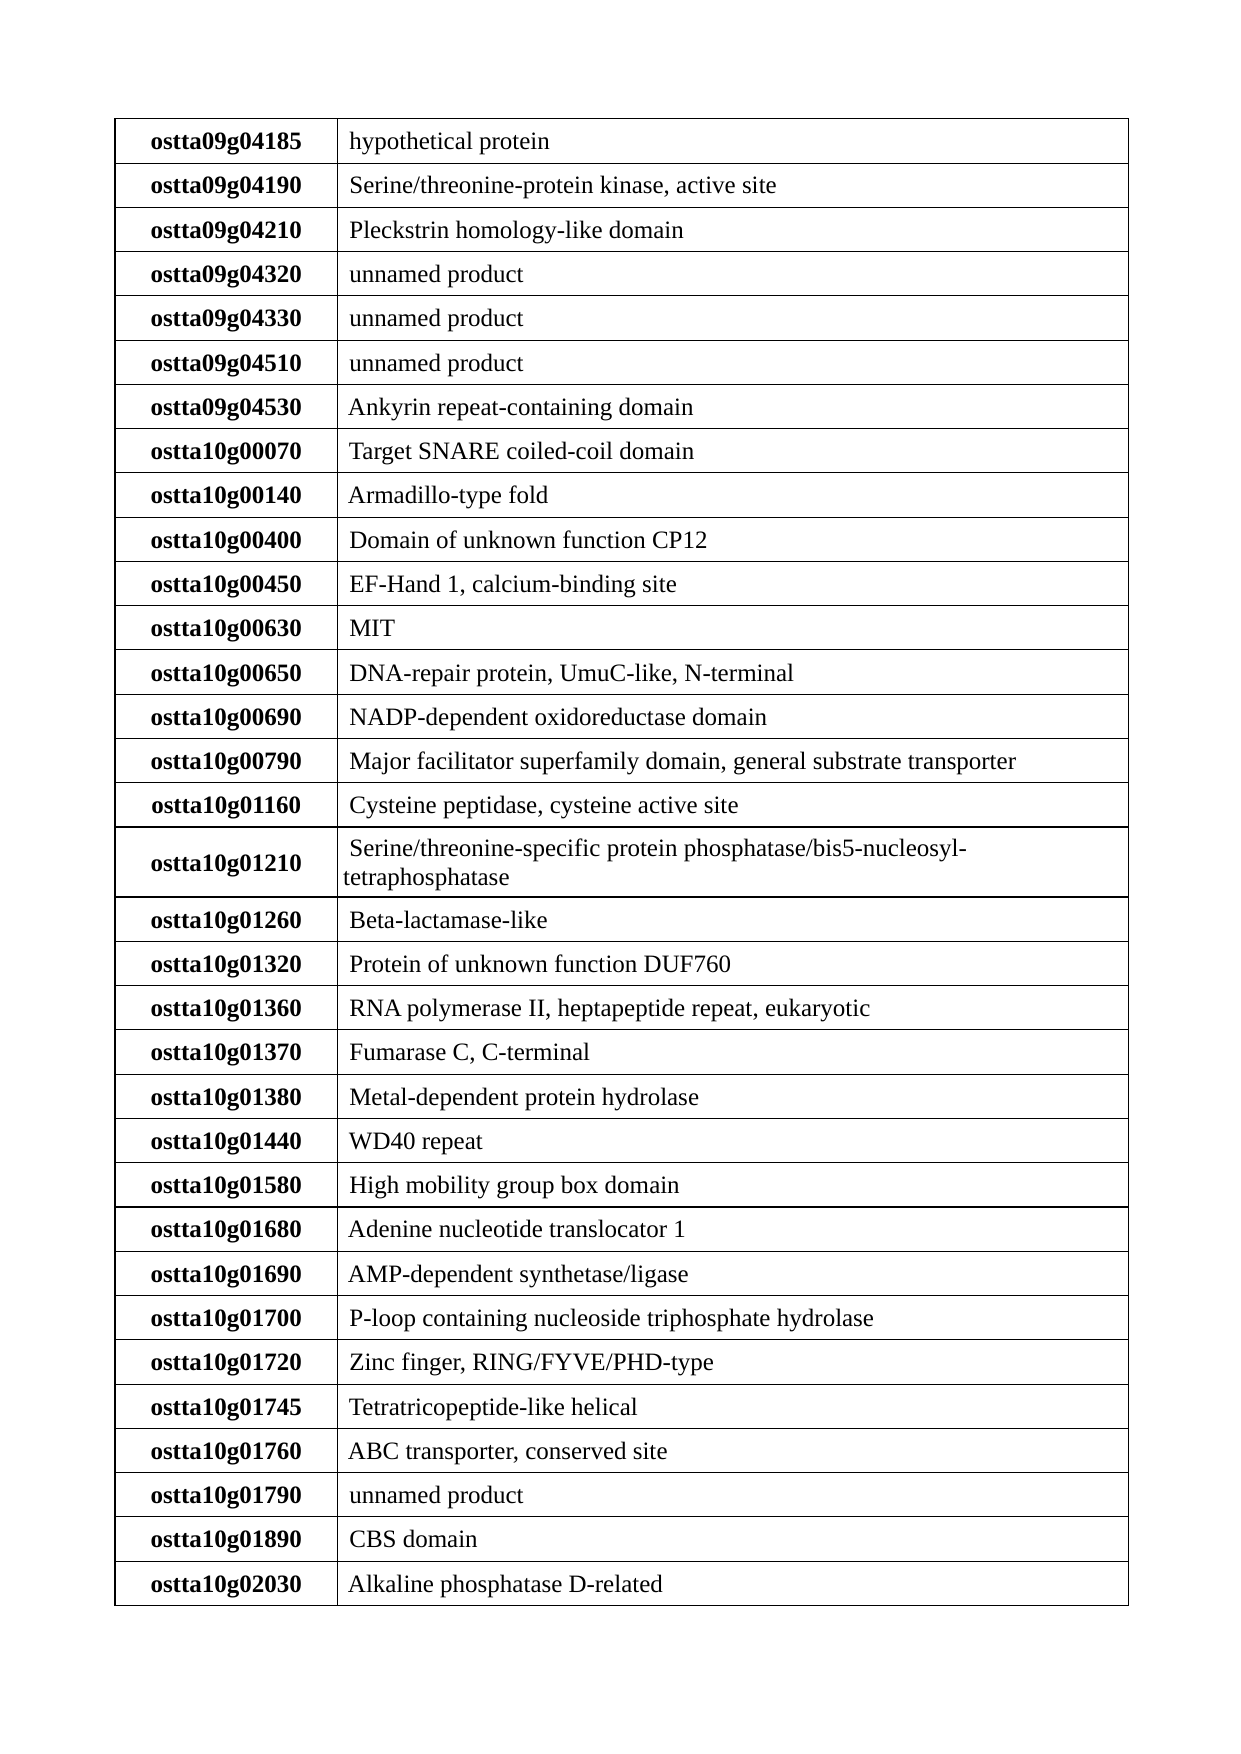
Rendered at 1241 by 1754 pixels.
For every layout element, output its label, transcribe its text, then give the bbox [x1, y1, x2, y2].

table_cell Pleckstrin homology-like domain [338, 208, 1128, 251]
table_cell ostta09g04330 [116, 296, 337, 339]
table_cell [1129, 1295, 1240, 1339]
table_cell [1129, 251, 1240, 295]
table_cell ostta10g01440 [116, 1119, 337, 1162]
table_cell MIT [338, 606, 1128, 649]
table_cell High mobility group box domain [338, 1163, 1128, 1206]
table_cell ostta10g01360 [116, 986, 337, 1029]
table_cell WD40 repeat [338, 1119, 1128, 1162]
table_cell ostta10g01890 [116, 1517, 337, 1561]
table_cell [1129, 694, 1240, 738]
table_cell Target SNARE coiled-coil domain [338, 429, 1128, 472]
table_cell ostta10g01370 [116, 1030, 337, 1073]
table_cell [1129, 384, 1240, 428]
table_cell RNA polymerase II, heptapeptide repeat, eukaryotic [338, 986, 1128, 1029]
table_cell [1129, 561, 1240, 605]
table_cell ostta10g01320 [116, 942, 337, 985]
table_cell [1129, 1561, 1240, 1605]
table_cell ostta09g04190 [116, 164, 337, 207]
table_cell ostta10g00070 [116, 429, 337, 472]
table_cell [1129, 1118, 1240, 1162]
table_cell ostta10g01745 [116, 1385, 337, 1428]
table_cell Tetratricopeptide-like helical [338, 1385, 1128, 1428]
table_cell Armadillo-type fold [338, 473, 1128, 517]
table_cell Domain of unknown function CP12 [338, 518, 1128, 561]
table_cell ostta10g00630 [116, 606, 337, 649]
table_cell Metal-dependent protein hydrolase [338, 1075, 1128, 1118]
table_cell ostta10g01210 [116, 828, 337, 896]
table_cell ostta10g01760 [116, 1429, 337, 1472]
table_cell ABC transporter, conserved site [338, 1429, 1128, 1472]
table_cell [1129, 1428, 1240, 1472]
table_cell DNA-repair protein, UmuC-like, N-terminal [338, 650, 1128, 694]
table_cell ostta10g01700 [116, 1296, 337, 1339]
table_cell NADP-dependent oxidoreductase domain [338, 695, 1128, 738]
table_cell ostta10g01720 [116, 1340, 337, 1383]
table_cell ostta10g01580 [116, 1163, 337, 1206]
table_cell [1129, 1339, 1240, 1383]
table_cell ostta10g00140 [116, 473, 337, 517]
table_cell Serine/threonine-protein kinase, active site [338, 164, 1128, 207]
table_cell P-loop containing nucleoside triphosphate hydrolase [338, 1296, 1128, 1339]
table_cell hypothetical protein [338, 119, 1128, 162]
table_cell ostta10g00690 [116, 695, 337, 738]
table_cell ostta10g01380 [116, 1075, 337, 1118]
table_cell [1129, 517, 1240, 561]
table_cell AMP-dependent synthetase/ligase [338, 1252, 1128, 1295]
table_cell [1129, 1029, 1240, 1073]
table_cell ostta09g04530 [116, 385, 337, 428]
table_cell CBS domain [338, 1517, 1128, 1561]
table_cell [1129, 985, 1240, 1029]
table_cell Beta-lactamase-like [338, 898, 1128, 941]
table_cell [1129, 207, 1240, 251]
table_cell Alkaline phosphatase D-related [338, 1562, 1128, 1605]
table_cell [1129, 118, 1240, 162]
table_cell ostta10g01160 [116, 783, 337, 826]
table_cell [1129, 340, 1240, 384]
table_cell ostta10g01680 [116, 1208, 337, 1251]
table_cell unnamed product [338, 341, 1128, 384]
table_cell [1129, 896, 1240, 941]
table_cell ostta10g02030 [116, 1562, 337, 1605]
table_cell [1129, 163, 1240, 207]
table_cell [1129, 782, 1240, 826]
table_cell Protein of unknown function DUF760 [338, 942, 1128, 985]
table_cell ostta09g04210 [116, 208, 337, 251]
table_cell ostta10g00650 [116, 650, 337, 694]
table_cell [1129, 941, 1240, 985]
table_cell ostta10g01690 [116, 1252, 337, 1295]
table_cell [1129, 1162, 1240, 1206]
table_cell Cysteine peptidase, cysteine active site [338, 783, 1128, 826]
table_cell EF-Hand 1, calcium-binding site [338, 562, 1128, 605]
table_cell ostta09g04510 [116, 341, 337, 384]
table_cell Fumarase C, C-terminal [338, 1030, 1128, 1073]
table_cell unnamed product [338, 1473, 1128, 1516]
table_cell [1129, 295, 1240, 339]
table_cell [1129, 1251, 1240, 1295]
table_cell ostta09g04320 [116, 252, 337, 295]
table_cell [1129, 1206, 1240, 1251]
table_cell [1129, 738, 1240, 782]
table_cell [1129, 649, 1240, 694]
table_cell ostta10g00400 [116, 518, 337, 561]
table_cell [1129, 428, 1240, 472]
table_cell [1129, 1074, 1240, 1118]
table_cell Serine/threonine-specific protein phosphatase/bis5-nucleosyl-tetraphosphatase [338, 828, 1128, 896]
table_cell ostta10g01790 [116, 1473, 337, 1516]
table_cell Major facilitator superfamily domain, general substrate transporter [338, 739, 1128, 782]
table_cell Ankyrin repeat-containing domain [338, 385, 1128, 428]
table_cell ostta10g00450 [116, 562, 337, 605]
table_cell [1129, 1516, 1240, 1561]
table_cell [1129, 605, 1240, 649]
table_cell [1129, 1472, 1240, 1516]
table_cell [1129, 826, 1240, 896]
table_cell ostta10g01260 [116, 898, 337, 941]
table_cell unnamed product [338, 252, 1128, 295]
table_cell Adenine nucleotide translocator 1 [338, 1208, 1128, 1251]
table_cell [1129, 1384, 1240, 1428]
table_cell unnamed product [338, 296, 1128, 339]
table_cell ostta09g04185 [116, 119, 337, 162]
table_cell ostta10g00790 [116, 739, 337, 782]
table_cell [1129, 472, 1240, 517]
table_cell Zinc finger, RING/FYVE/PHD-type [338, 1340, 1128, 1383]
